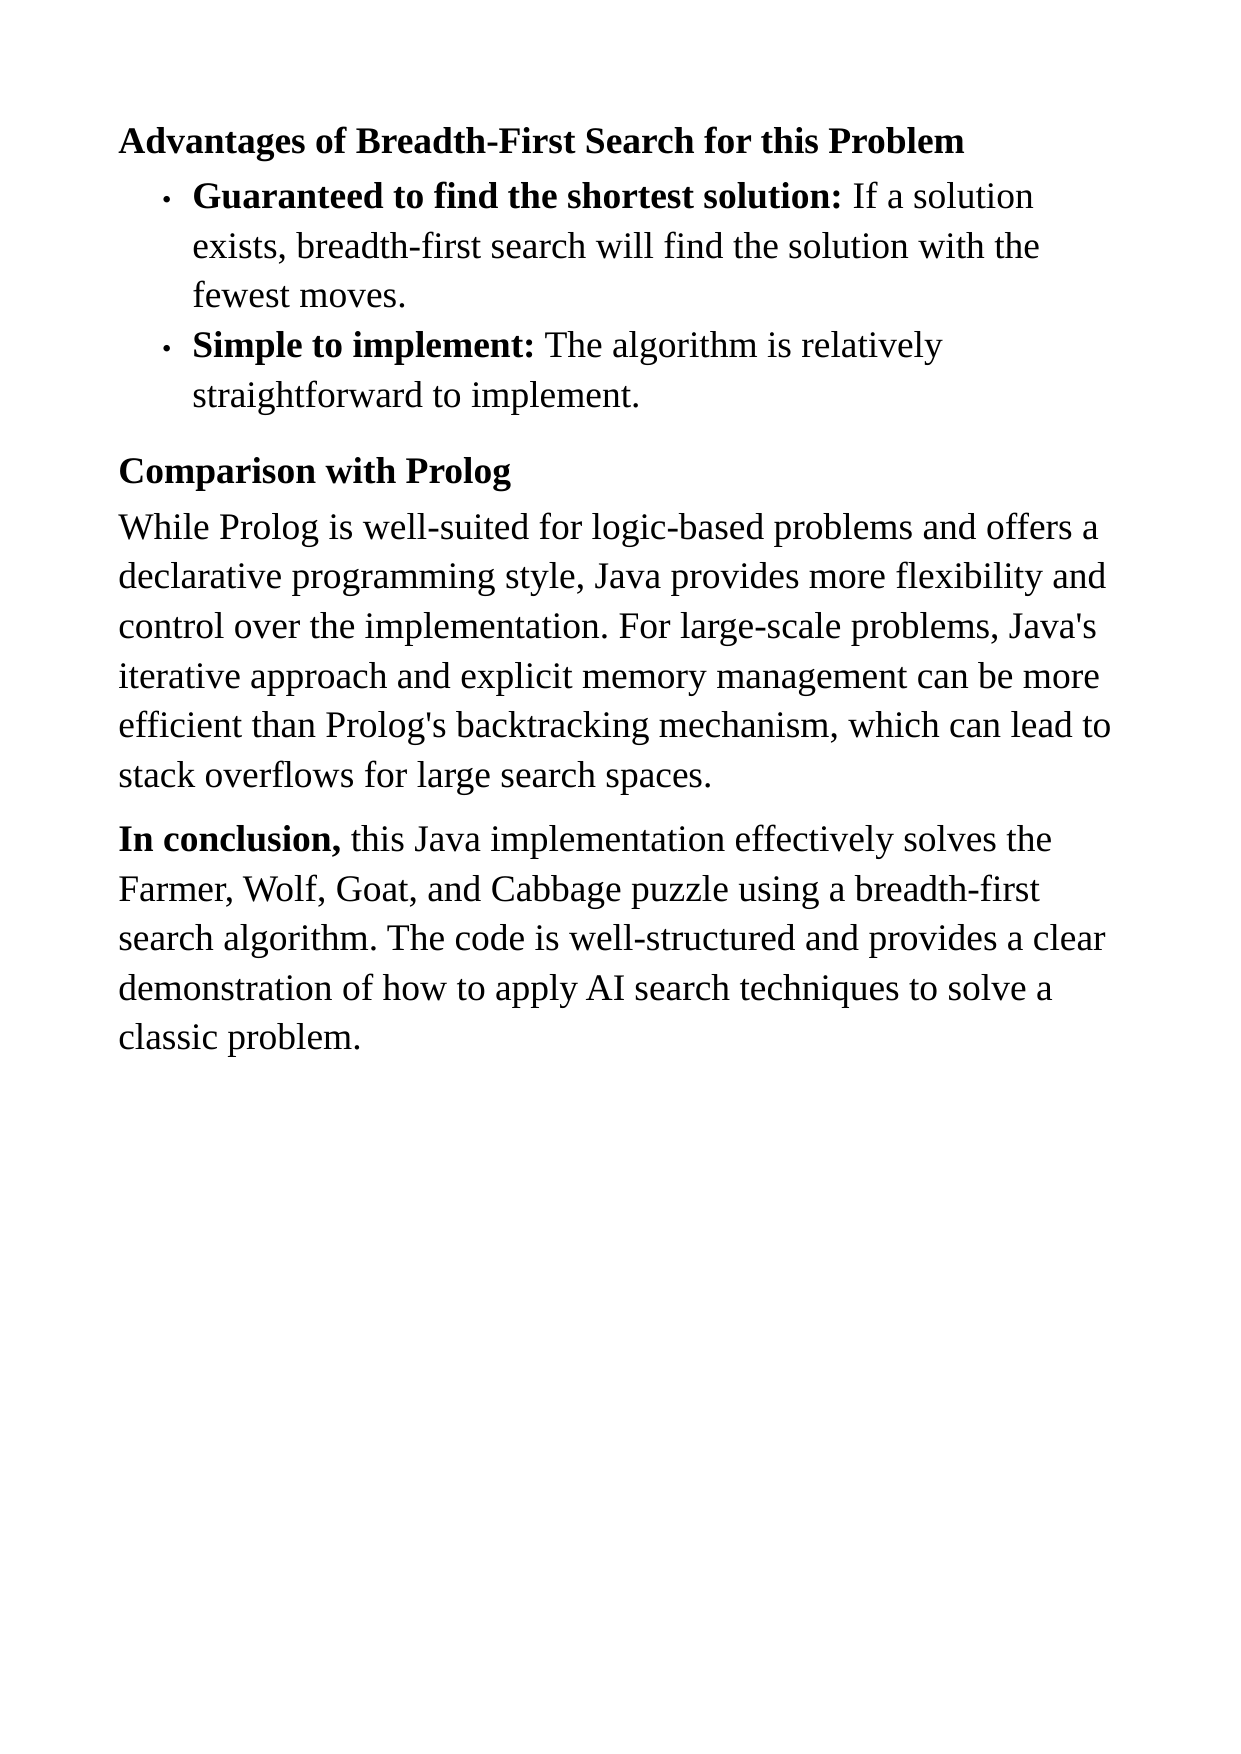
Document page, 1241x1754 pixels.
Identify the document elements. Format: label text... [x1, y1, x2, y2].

list Simple to implement: The algorithm is relatively straightforward to implement. [162, 322, 1122, 415]
subtitle Advantages of Breadth-First Search for this Problem [118, 118, 1122, 161]
list Guaranteed to find the shortest solution: If a solution exists, breadth-first search will find the solution with the fewest moves. [162, 174, 1122, 316]
subtitle Comparison with Prolog [118, 449, 1122, 492]
text In conclusion, this Java implementation effectively solves the Farmer, Wolf, Goat, and Cabbage puzzle using a breadth-first search algorithm. The code is well-structured and provides a clear demonstration of how to apply AI search techniques to solve a classic problem. [118, 816, 1122, 1058]
text While Prolog is well-suited for logic-based problems and offers a declarative programming style, Java provides more flexibility and control over the implementation. For large-scale problems, Java's iterative approach and explicit memory management can be more efficient than Prolog's backtracking mechanism, which can lead to stack overflows for large search spaces. [118, 504, 1122, 795]
